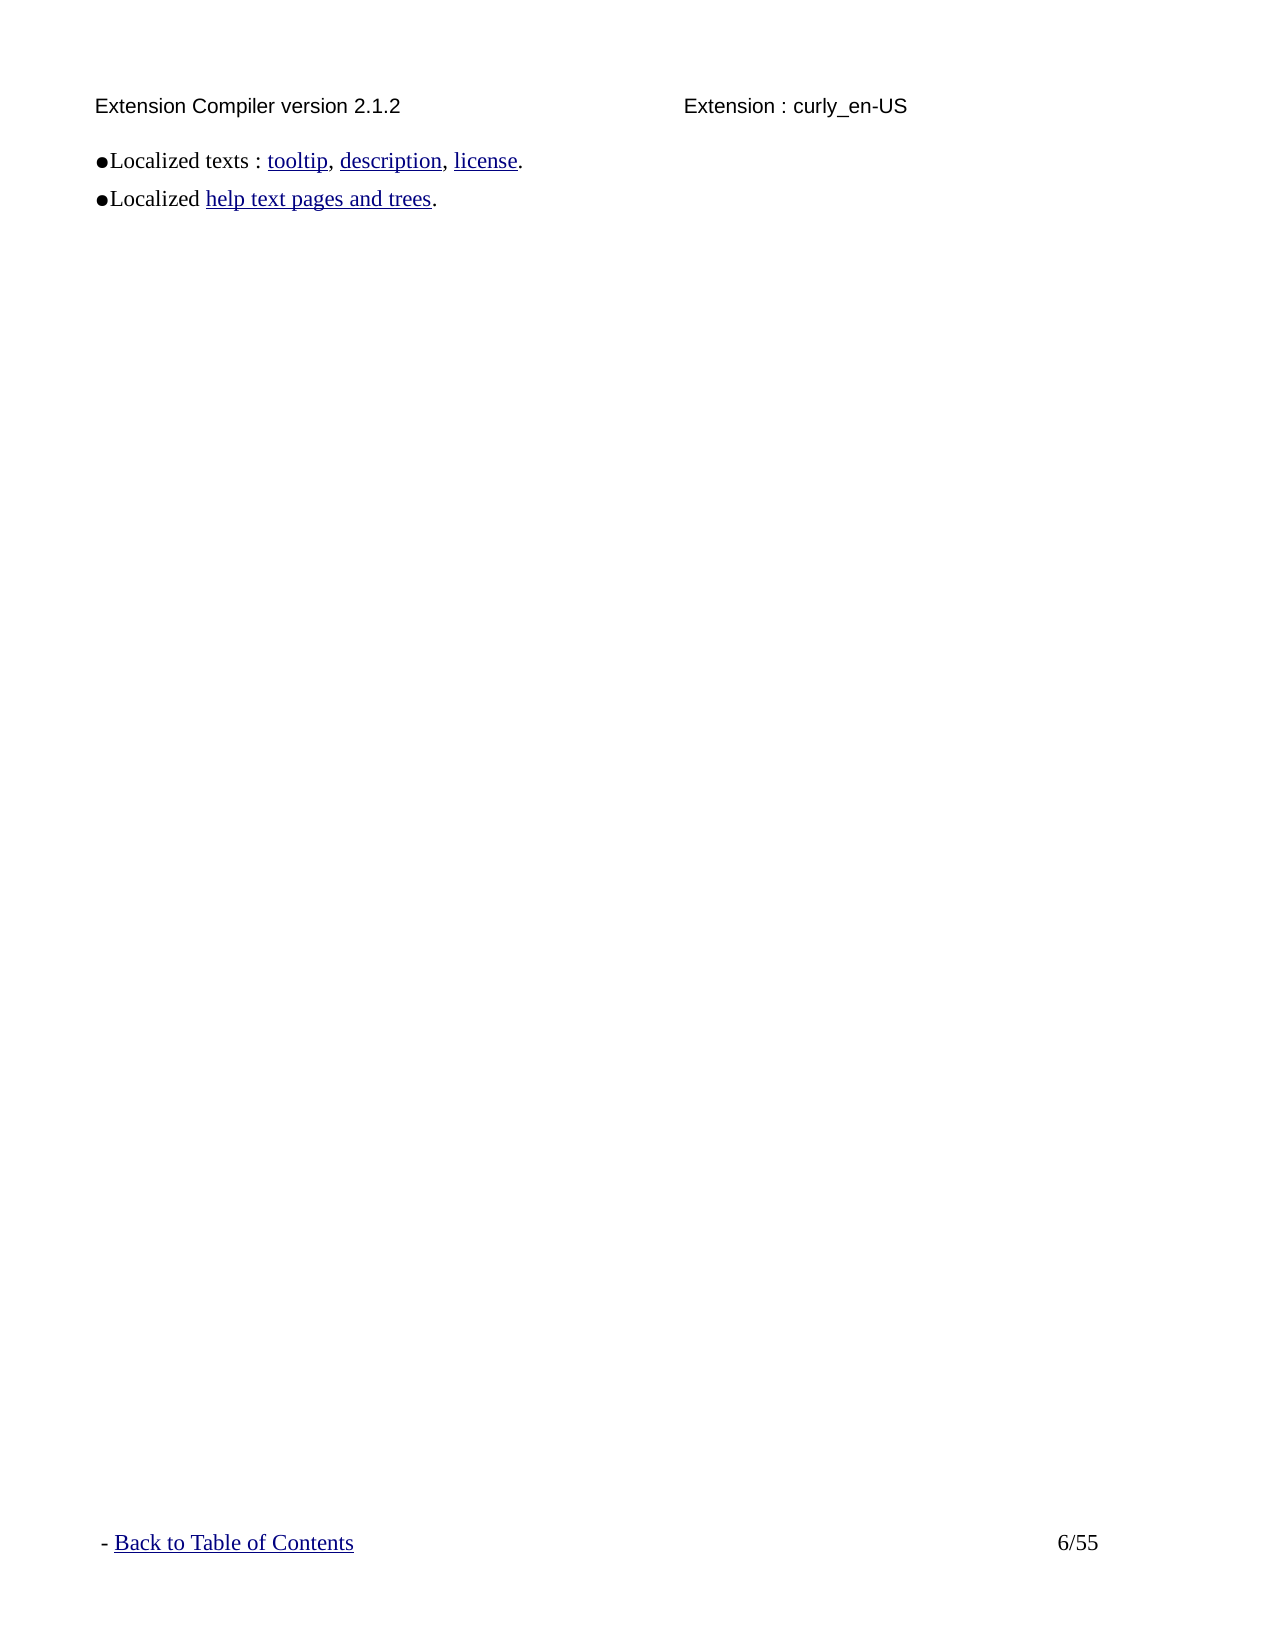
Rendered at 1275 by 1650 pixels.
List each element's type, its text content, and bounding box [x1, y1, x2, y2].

list Localized help text pages and trees. [94, 186, 1181, 211]
list Localized texts : tooltip, description, license. [94, 147, 1181, 173]
